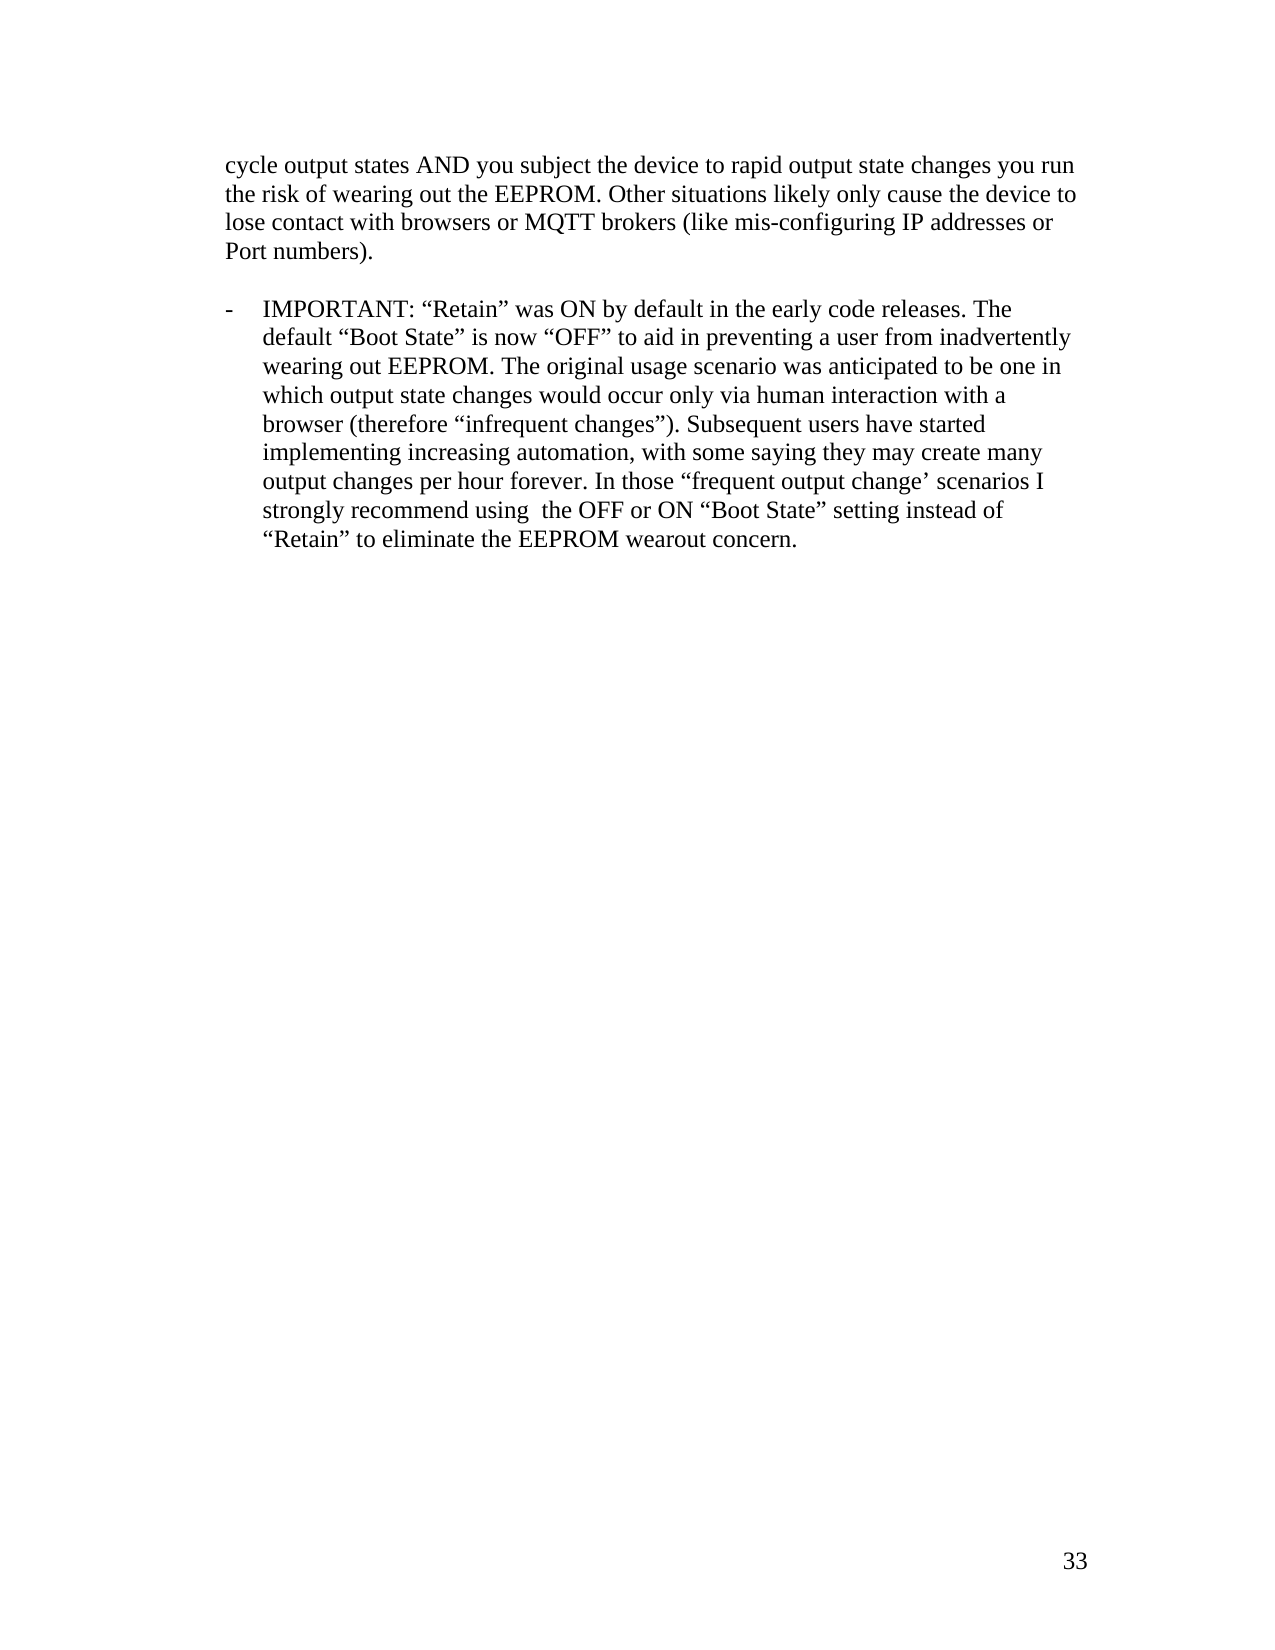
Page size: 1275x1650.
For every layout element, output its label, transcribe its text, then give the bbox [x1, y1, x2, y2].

list IMPORTANT: “Retain” was ON by default in the early code releases. The default “Boot State” is now “OFF” to aid in preventing a user from inadvertently wearing out EEPROM. The original usage scenario was anticipated to be one in which output state changes would occur only via human interaction with a browser (therefore “infrequent changes”). Subsequent users have started implementing increasing automation, with some saying they may create many output changes per hour forever. In those “frequent output change’ scenarios I strongly recommend using the OFF or ON “Boot State” setting instead of “Retain” to eliminate the EEPROM wearout concern. [225, 294, 1087, 552]
text cycle output states AND you subject the device to rapid output state changes you run the risk of wearing out the EEPROM. Other situations likely only cause the device to lose contact with browsers or MQTT brokers (like mis-configuring IP addresses or Port numbers). [225, 150, 1087, 265]
